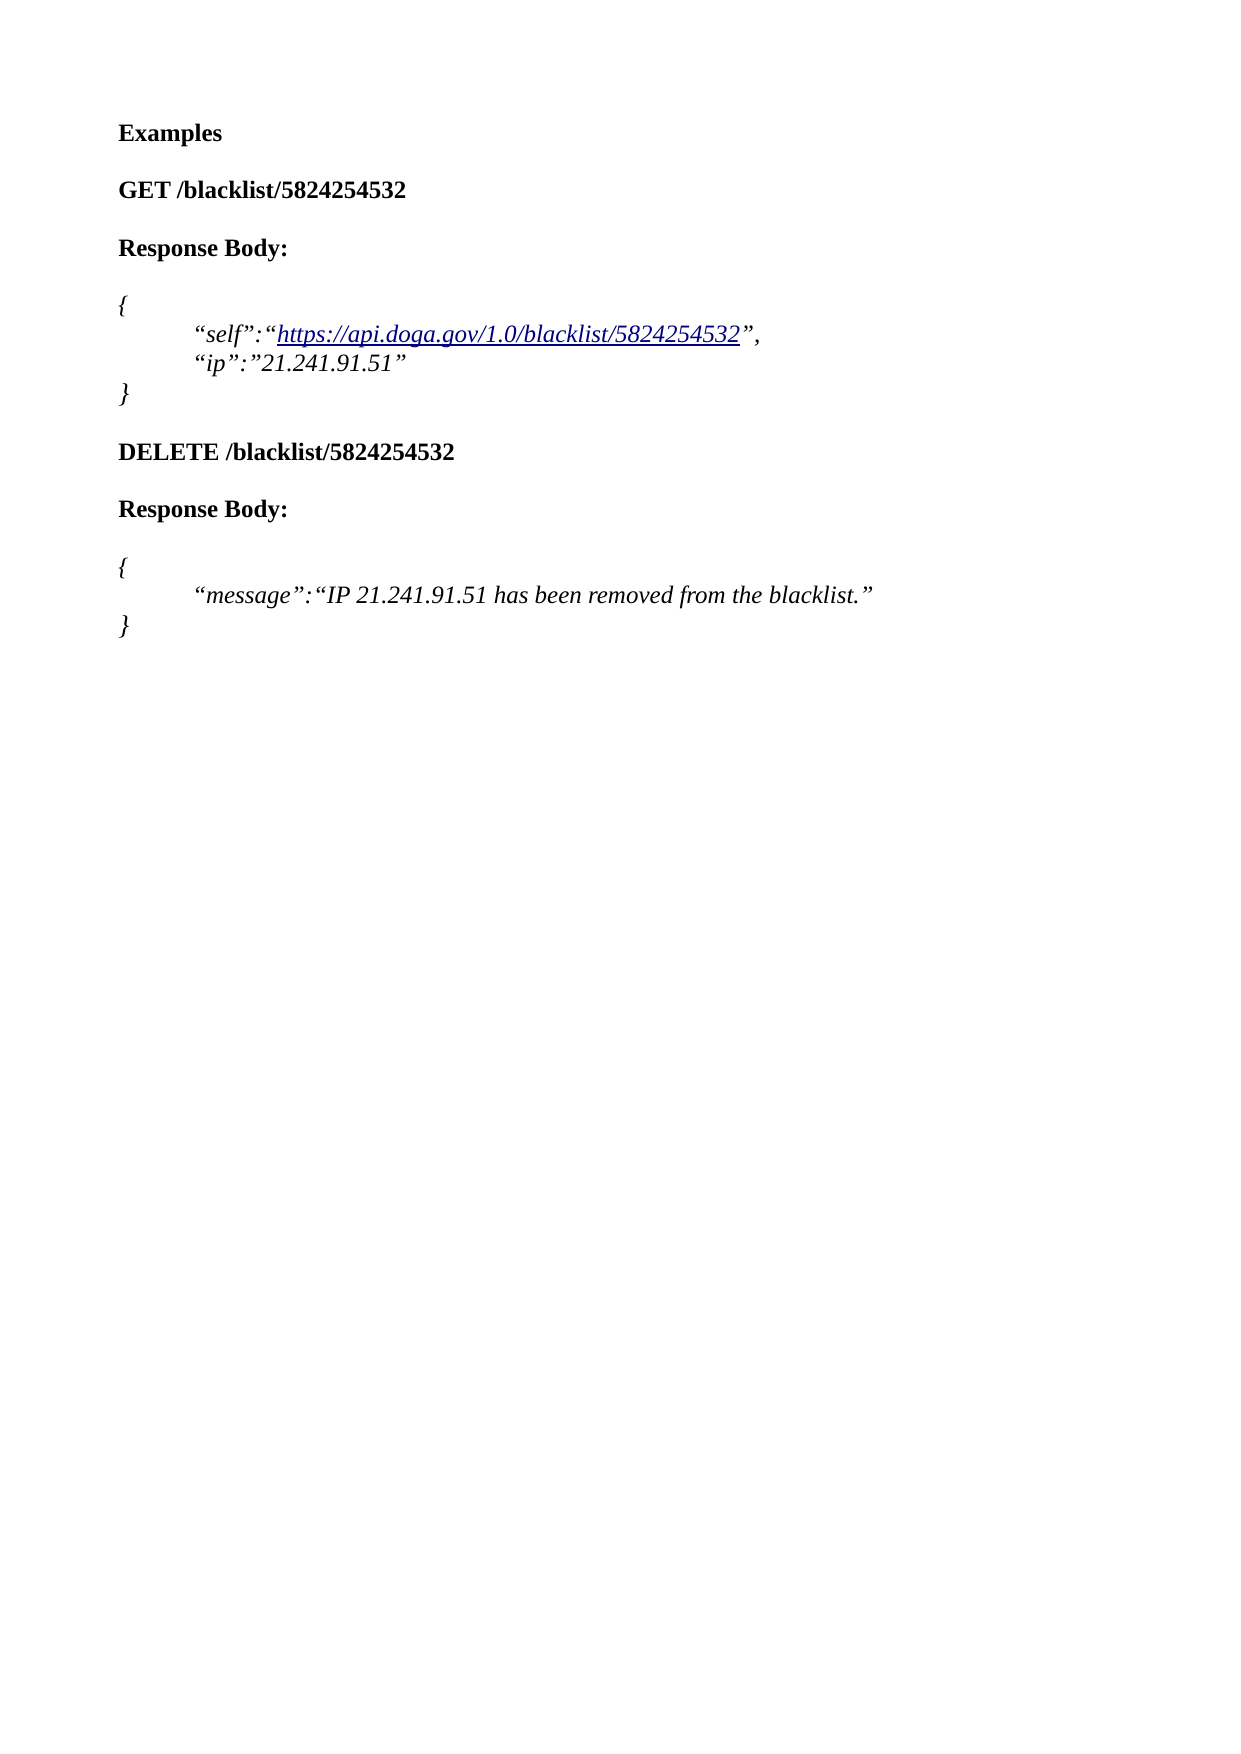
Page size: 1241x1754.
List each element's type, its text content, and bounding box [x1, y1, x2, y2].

text { [118, 552, 1122, 581]
text DELETE /blacklist/5824254532 [118, 437, 1122, 466]
text Response Body: [118, 494, 1122, 523]
text } [118, 377, 1122, 408]
text Examples [118, 118, 1122, 147]
text { [118, 291, 1122, 319]
text “message”:“IP 21.241.91.51 has been removed from the blacklist.” [118, 581, 1122, 609]
text } [118, 609, 1122, 640]
text GET /blacklist/5824254532 [118, 176, 1122, 204]
text “ip”:”21.241.91.51” [118, 348, 1122, 377]
text Response Body: [118, 233, 1122, 262]
text “self”:“https://api.doga.gov/1.0/blacklist/5824254532”, [118, 319, 1122, 348]
